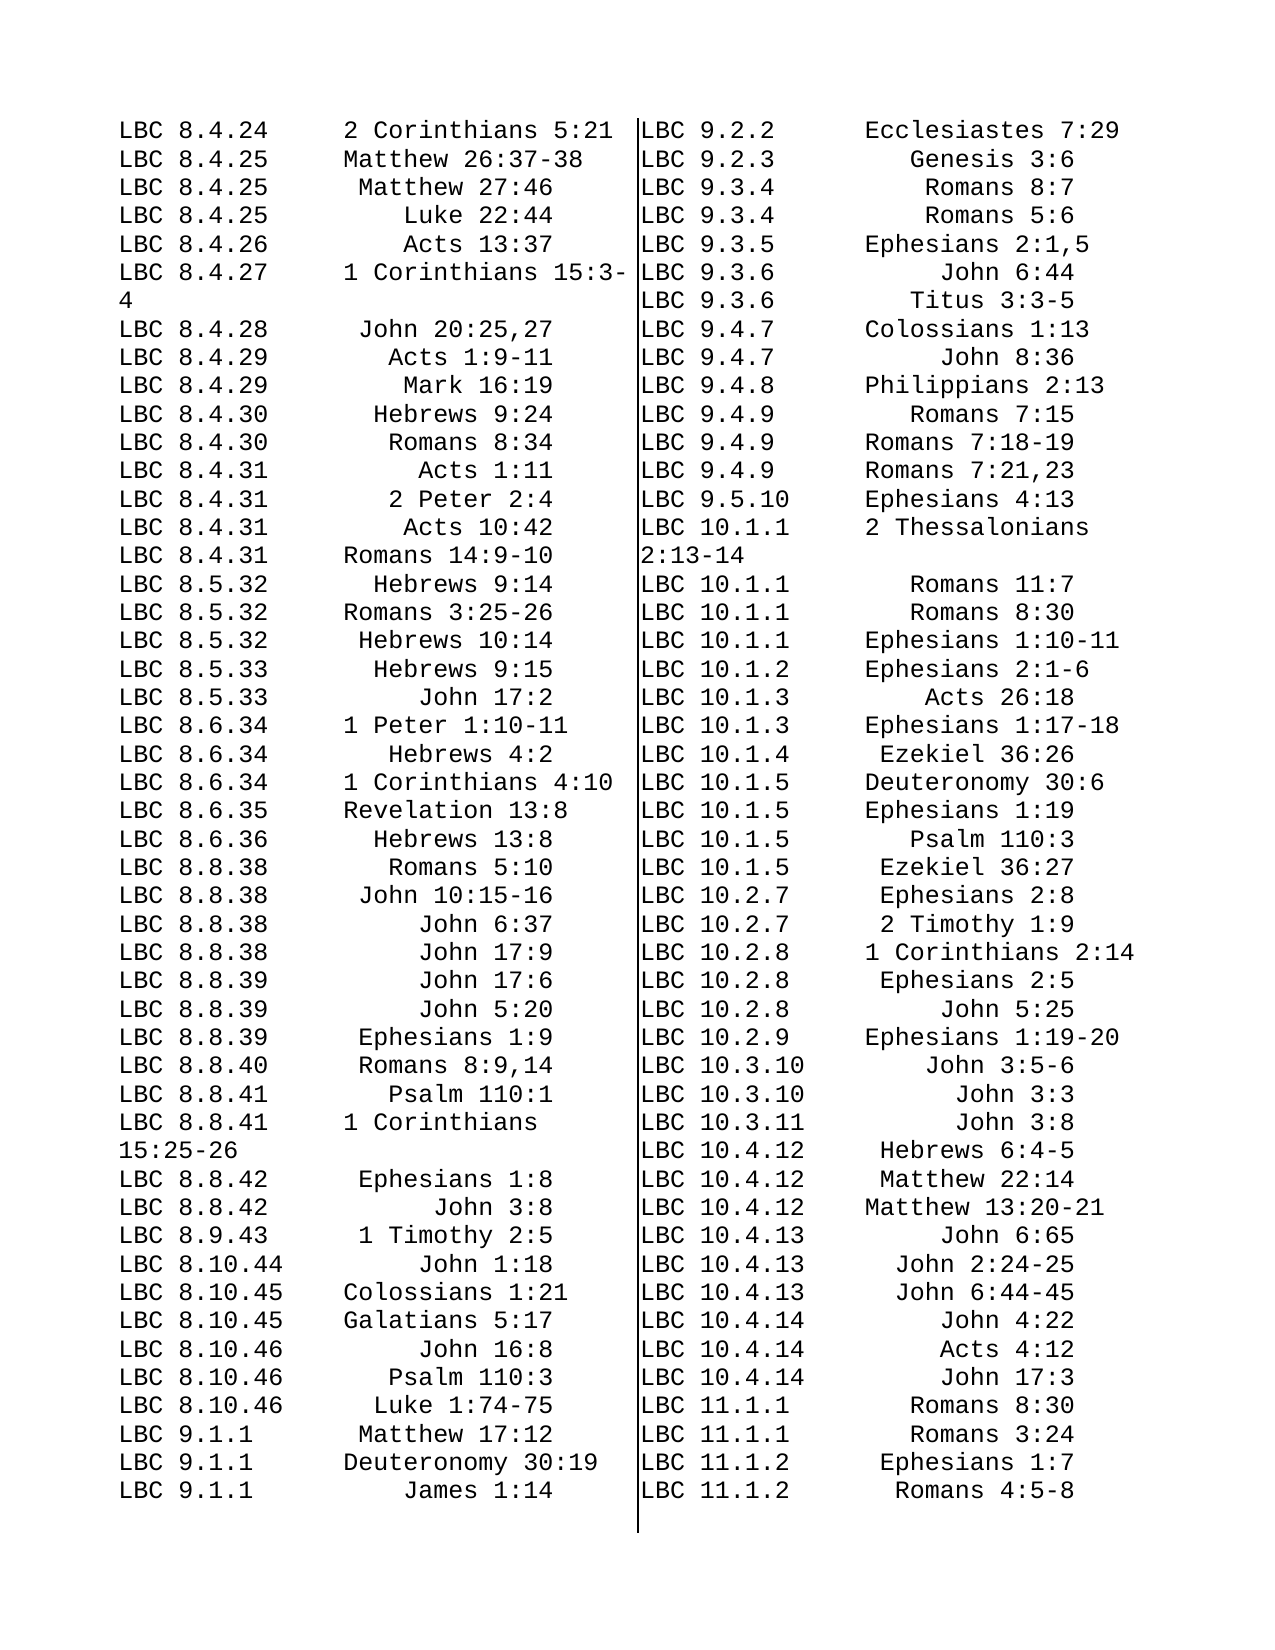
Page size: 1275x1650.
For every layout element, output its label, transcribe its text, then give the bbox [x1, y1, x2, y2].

text LBC 8.10.45 Galatians 5:17 [118, 1308, 635, 1336]
text LBC 10.4.12 Hebrews 6:4-5 [640, 1138, 1157, 1166]
text LBC 10.1.5 Psalm 110:3 [640, 826, 1157, 855]
text LBC 10.3.10 John 3:3 [640, 1081, 1157, 1110]
text LBC 10.4.14 John 4:22 [640, 1308, 1157, 1336]
text LBC 8.8.41 Psalm 110:1 [118, 1081, 635, 1110]
text LBC 8.6.36 Hebrews 13:8 [118, 826, 635, 855]
text LBC 8.5.32 Hebrews 9:14 [118, 571, 635, 600]
text LBC 11.1.2 Romans 4:5-8 [640, 1478, 1157, 1506]
text LBC 8.10.44 John 1:18 [118, 1251, 635, 1280]
text LBC 8.4.25 Luke 22:44 [118, 203, 635, 231]
text LBC 10.2.9 Ephesians 1:19-20 [640, 1025, 1157, 1053]
text LBC 8.4.27 1 Corinthians 15:3-4 [118, 260, 635, 316]
text LBC 10.1.1 Ephesians 1:10-11 [640, 628, 1157, 656]
text LBC 10.2.7 Ephesians 2:8 [640, 883, 1157, 911]
text LBC 11.1.1 Romans 3:24 [640, 1421, 1157, 1450]
text LBC 9.3.4 Romans 8:7 [640, 175, 1157, 203]
text LBC 10.1.5 Deuteronomy 30:6 [640, 770, 1157, 798]
text LBC 8.4.29 Acts 1:9-11 [118, 345, 635, 373]
text LBC 10.4.12 Matthew 22:14 [640, 1166, 1157, 1195]
text LBC 8.5.33 Hebrews 9:15 [118, 656, 635, 685]
text LBC 9.4.9 Romans 7:15 [640, 401, 1157, 430]
text LBC 10.1.1 Romans 8:30 [640, 600, 1157, 628]
text LBC 9.2.3 Genesis 3:6 [640, 146, 1157, 175]
text LBC 8.4.30 Romans 8:34 [118, 430, 635, 458]
text LBC 9.4.7 John 8:36 [640, 345, 1157, 373]
text LBC 9.3.6 John 6:44 [640, 260, 1157, 288]
text LBC 8.4.25 Matthew 27:46 [118, 175, 635, 203]
text LBC 10.1.3 Ephesians 1:17-18 [640, 713, 1157, 741]
text LBC 10.2.7 2 Timothy 1:9 [640, 911, 1157, 940]
text LBC 10.4.13 John 6:65 [640, 1223, 1157, 1251]
text LBC 9.4.8 Philippians 2:13 [640, 373, 1157, 401]
text LBC 10.4.14 John 17:3 [640, 1365, 1157, 1393]
text LBC 8.8.42 Ephesians 1:8 [118, 1166, 635, 1195]
text LBC 9.3.4 Romans 5:6 [640, 203, 1157, 231]
text LBC 9.5.10 Ephesians 4:13 [640, 486, 1157, 515]
text LBC 9.4.7 Colossians 1:13 [640, 316, 1157, 345]
text LBC 8.10.46 Psalm 110:3 [118, 1365, 635, 1393]
text LBC 8.4.31 2 Peter 2:4 [118, 486, 635, 515]
text LBC 8.10.46 John 16:8 [118, 1336, 635, 1365]
text LBC 9.2.2 Ecclesiastes 7:29 [640, 118, 1157, 146]
text LBC 10.2.8 John 5:25 [640, 996, 1157, 1025]
text LBC 8.5.32 Romans 3:25-26 [118, 600, 635, 628]
text LBC 8.10.45 Colossians 1:21 [118, 1280, 635, 1308]
text LBC 8.4.31 Romans 14:9-10 [118, 543, 635, 571]
text LBC 8.8.39 John 5:20 [118, 996, 635, 1025]
text LBC 9.4.9 Romans 7:21,23 [640, 458, 1157, 486]
text LBC 8.4.25 Matthew 26:37-38 [118, 146, 635, 175]
text LBC 8.4.31 Acts 10:42 [118, 515, 635, 543]
text LBC 8.8.40 Romans 8:9,14 [118, 1053, 635, 1081]
text LBC 8.6.34 1 Corinthians 4:10 [118, 770, 635, 798]
text LBC 8.6.35 Revelation 13:8 [118, 798, 635, 826]
text LBC 9.4.9 Romans 7:18-19 [640, 430, 1157, 458]
text LBC 8.8.39 Ephesians 1:9 [118, 1025, 635, 1053]
text LBC 8.9.43 1 Timothy 2:5 [118, 1223, 635, 1251]
text LBC 11.1.1 Romans 8:30 [640, 1393, 1157, 1421]
text LBC 9.3.5 Ephesians 2:1,5 [640, 231, 1157, 260]
text LBC 8.8.38 John 6:37 [118, 911, 635, 940]
text LBC 8.4.28 John 20:25,27 [118, 316, 635, 345]
text LBC 8.8.42 John 3:8 [118, 1195, 635, 1223]
text LBC 9.1.1 Deuteronomy 30:19 [118, 1450, 635, 1478]
text LBC 8.5.33 John 17:2 [118, 685, 635, 713]
text LBC 8.6.34 Hebrews 4:2 [118, 741, 635, 770]
text LBC 11.1.2 Ephesians 1:7 [640, 1450, 1157, 1478]
text LBC 10.2.8 Ephesians 2:5 [640, 968, 1157, 996]
text LBC 10.1.1 Romans 11:7 [640, 571, 1157, 600]
text LBC 8.10.46 Luke 1:74-75 [118, 1393, 635, 1421]
text LBC 8.8.38 John 10:15-16 [118, 883, 635, 911]
text LBC 10.4.13 John 6:44-45 [640, 1280, 1157, 1308]
text LBC 8.4.26 Acts 13:37 [118, 231, 635, 260]
text LBC 10.1.3 Acts 26:18 [640, 685, 1157, 713]
text LBC 10.4.12 Matthew 13:20-21 [640, 1195, 1157, 1223]
text LBC 8.4.30 Hebrews 9:24 [118, 401, 635, 430]
text LBC 10.1.5 Ezekiel 36:27 [640, 855, 1157, 883]
text LBC 9.1.1 James 1:14 [118, 1478, 635, 1506]
text LBC 8.4.29 Mark 16:19 [118, 373, 635, 401]
text LBC 8.6.34 1 Peter 1:10-11 [118, 713, 635, 741]
text LBC 10.1.4 Ezekiel 36:26 [640, 741, 1157, 770]
text LBC 10.1.1 2 Thessalonians 2:13-14 [640, 515, 1157, 571]
text LBC 8.4.24 2 Corinthians 5:21 [118, 118, 635, 146]
text LBC 10.1.2 Ephesians 2:1-6 [640, 656, 1157, 685]
text LBC 8.8.38 John 17:9 [118, 940, 635, 968]
text LBC 10.2.8 1 Corinthians 2:14 [640, 940, 1157, 968]
text LBC 10.4.13 John 2:24-25 [640, 1251, 1157, 1280]
text LBC 9.3.6 Titus 3:3-5 [640, 288, 1157, 316]
text LBC 8.8.39 John 17:6 [118, 968, 635, 996]
text LBC 8.8.38 Romans 5:10 [118, 855, 635, 883]
text LBC 8.8.41 1 Corinthians 15:25-26 [118, 1110, 635, 1166]
text LBC 10.1.5 Ephesians 1:19 [640, 798, 1157, 826]
text LBC 10.3.10 John 3:5-6 [640, 1053, 1157, 1081]
text LBC 10.3.11 John 3:8 [640, 1110, 1157, 1138]
text LBC 8.4.31 Acts 1:11 [118, 458, 635, 486]
text LBC 10.4.14 Acts 4:12 [640, 1336, 1157, 1365]
text LBC 8.5.32 Hebrews 10:14 [118, 628, 635, 656]
text LBC 9.1.1 Matthew 17:12 [118, 1421, 635, 1450]
